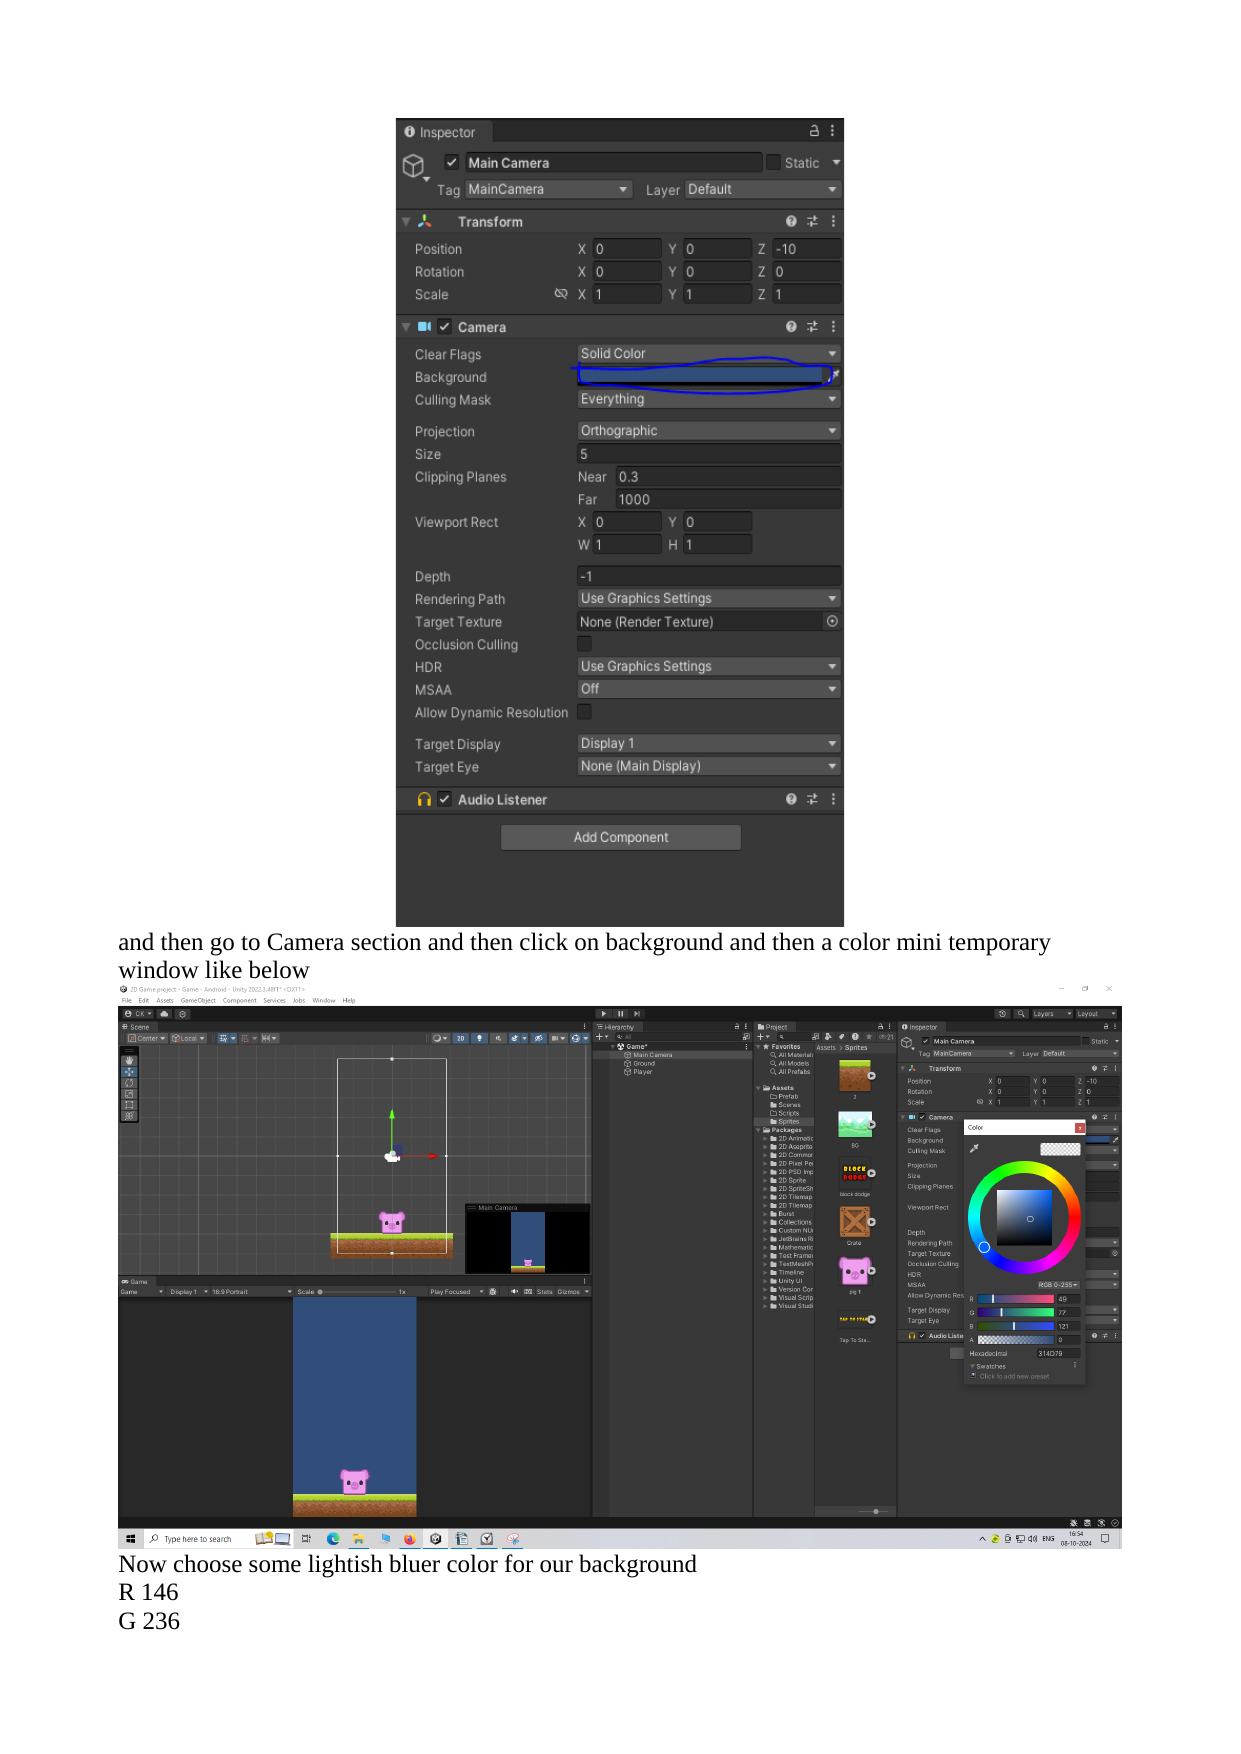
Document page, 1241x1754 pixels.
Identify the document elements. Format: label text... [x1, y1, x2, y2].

text Now choose some lightish bluer color for our background [118, 1549, 1122, 1577]
text and then go to Camera section and then click on background and then a color mini temporary window like below [118, 118, 1122, 984]
picture [395, 118, 845, 927]
picture [118, 984, 1122, 1549]
text R 146 [118, 1577, 1122, 1606]
text G 236 [118, 1606, 1122, 1635]
